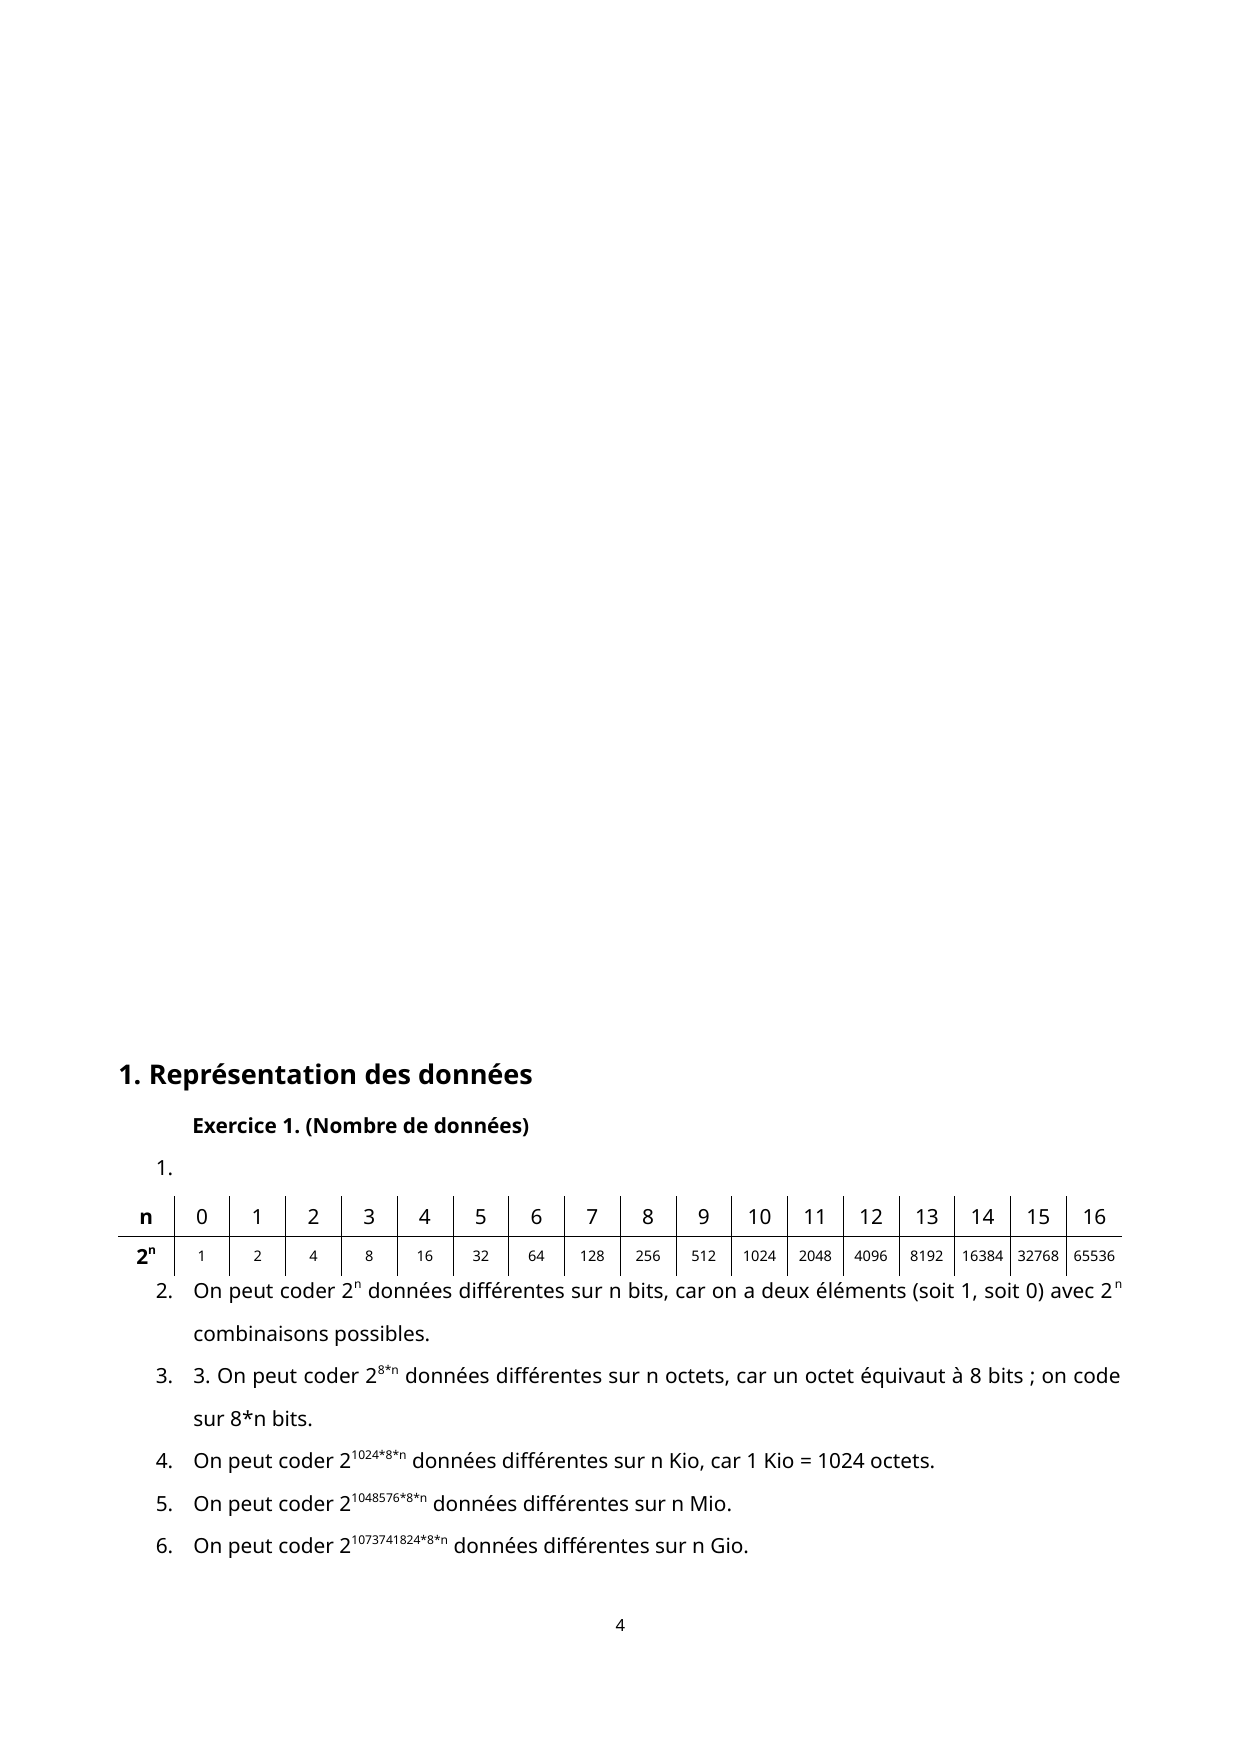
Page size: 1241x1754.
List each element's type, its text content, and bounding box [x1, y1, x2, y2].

table_header 7 [565, 1196, 620, 1236]
table_cell 64 [509, 1237, 564, 1276]
table_header 6 [509, 1196, 564, 1236]
table_header 10 [732, 1196, 787, 1236]
table_cell 8 [342, 1237, 397, 1276]
table_cell 2 [230, 1237, 285, 1276]
table_cell 4 [286, 1237, 341, 1276]
list On peut coder 2n données différentes sur n bits, car on a deux éléments (soit 1, soit 0) avec 2n combinaisons possibles. [156, 1276, 1122, 1347]
table_header 9 [677, 1196, 731, 1236]
table_header 1 [230, 1196, 285, 1236]
table_header 14 [955, 1196, 1010, 1236]
table_cell 2n [118, 1237, 174, 1276]
table_header 8 [621, 1196, 676, 1236]
table_cell 1024 [732, 1237, 787, 1276]
table_cell 8192 [900, 1237, 954, 1276]
table_header 2 [286, 1196, 341, 1236]
table_header 13 [900, 1196, 954, 1236]
table_cell 16 [398, 1237, 453, 1276]
table_header 4 [398, 1196, 453, 1236]
table_cell 65536 [1067, 1237, 1122, 1276]
list 3. On peut coder 28*n données différentes sur n octets, car un octet équivaut à 8 bits ; on code sur 8*n bits. [156, 1361, 1122, 1432]
table_cell 32 [454, 1237, 508, 1276]
text Exercice 1. (Nombre de données) [118, 1111, 1122, 1139]
table_header 12 [844, 1196, 899, 1236]
table_header n [118, 1196, 174, 1236]
table_header 5 [454, 1196, 508, 1236]
table_cell 2048 [788, 1237, 843, 1276]
table_cell 512 [677, 1237, 731, 1276]
table_header 16 [1067, 1196, 1122, 1236]
table_header 15 [1011, 1196, 1066, 1236]
list On peut coder 21024*8*n données différentes sur n Kio, car 1 Kio = 1024 octets. [156, 1446, 1122, 1475]
table_header 3 [342, 1196, 397, 1236]
table_cell 32768 [1011, 1237, 1066, 1276]
list On peut coder 21073741824*8*n données différentes sur n Gio. [156, 1532, 1122, 1560]
table_header 0 [175, 1196, 229, 1236]
table_cell 4096 [844, 1237, 899, 1276]
table_header 11 [788, 1196, 843, 1236]
table_cell 128 [565, 1237, 620, 1276]
table_cell 1 [175, 1237, 229, 1276]
list On peut coder 21048576*8*n données différentes sur n Mio. [156, 1489, 1122, 1517]
table_cell 256 [621, 1237, 676, 1276]
table_cell 16384 [955, 1237, 1010, 1276]
text 1. Représentation des données [118, 1056, 1122, 1092]
